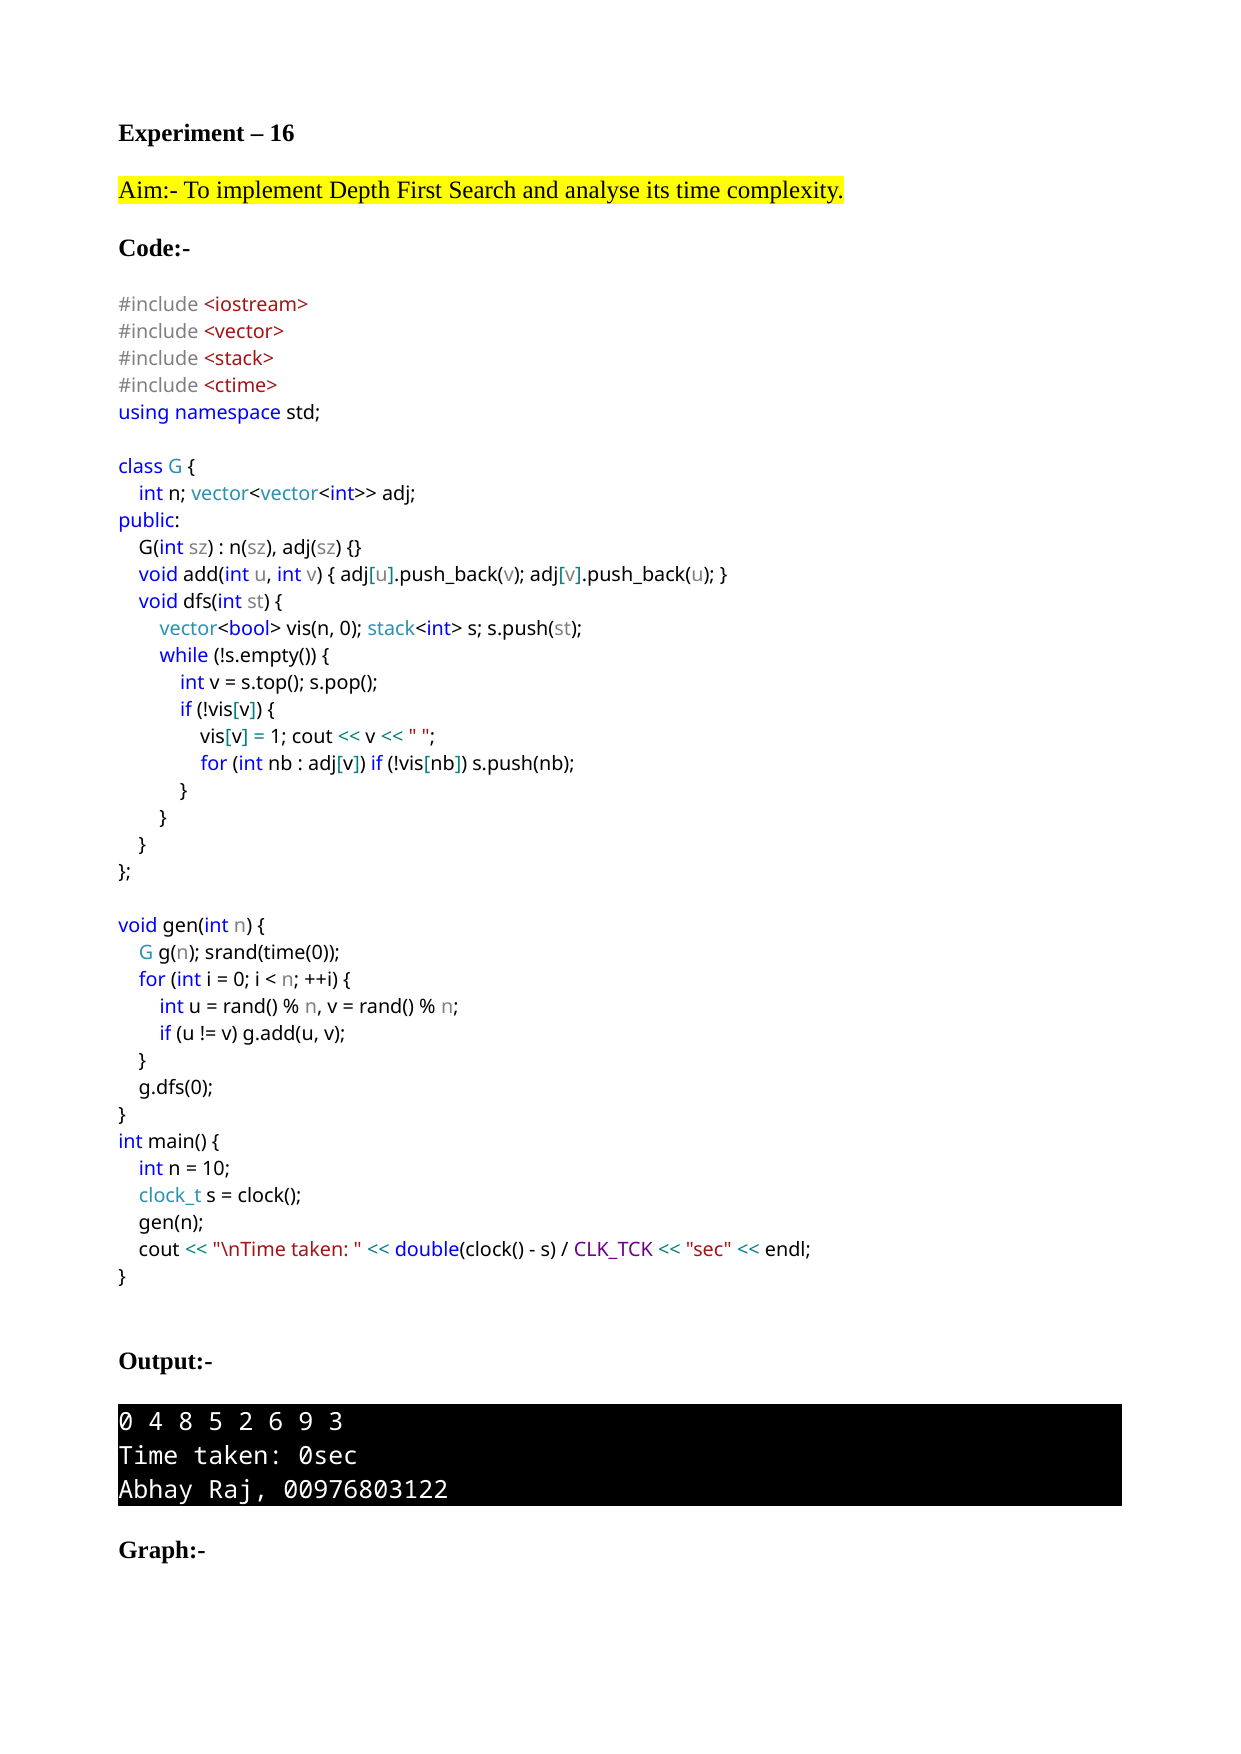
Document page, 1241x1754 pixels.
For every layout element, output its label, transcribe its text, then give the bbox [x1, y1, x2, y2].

text } [118, 830, 1122, 857]
text } [118, 1100, 1122, 1127]
text vector<bool> vis(n, 0); stack<int> s; s.push(st); [118, 614, 1122, 641]
text }; [118, 857, 1122, 884]
text } [118, 1046, 1122, 1073]
text Experiment – 16 [118, 118, 1122, 147]
text class G { [118, 452, 1122, 479]
text } [118, 803, 1122, 830]
text int u = rand() % n, v = rand() % n; [118, 992, 1122, 1019]
text #include <stack> [118, 344, 1122, 372]
text Aim:- To implement Depth First Search and analyse its time complexity. [118, 176, 1122, 204]
text int n = 10; [118, 1154, 1122, 1181]
text Time taken: 0sec [118, 1438, 1122, 1472]
text while (!s.empty()) { [118, 641, 1122, 668]
text for (int nb : adj[v]) if (!vis[nb]) s.push(nb); [118, 749, 1122, 776]
text if (!vis[v]) { [118, 695, 1122, 722]
text G(int sz) : n(sz), adj(sz) {} [118, 533, 1122, 560]
text Code:- [118, 233, 1122, 262]
text clock_t s = clock(); [118, 1181, 1122, 1208]
text void gen(int n) { [118, 911, 1122, 938]
text #include <vector> [118, 318, 1122, 344]
text gen(n); [118, 1208, 1122, 1235]
text for (int i = 0; i < n; ++i) { [118, 965, 1122, 992]
text Abhay Raj, 00976803122 [118, 1472, 1122, 1506]
text Output:- [118, 1346, 1122, 1375]
text int v = s.top(); s.pop(); [118, 668, 1122, 695]
text if (u != v) g.add(u, v); [118, 1019, 1122, 1046]
text cout << "\nTime taken: " << double(clock() - s) / CLK_TCK << "sec" << endl; [118, 1235, 1122, 1262]
text int main() { [118, 1127, 1122, 1154]
text #include <ctime> [118, 372, 1122, 398]
text } [118, 1262, 1122, 1289]
text using namespace std; [118, 398, 1122, 426]
text #include <iostream> [118, 291, 1122, 318]
text } [118, 776, 1122, 803]
text vis[v] = 1; cout << v << " "; [118, 722, 1122, 749]
text g.dfs(0); [118, 1073, 1122, 1100]
text int n; vector<vector<int>> adj; [118, 479, 1122, 506]
text Graph:- [118, 1535, 1122, 1563]
text G g(n); srand(time(0)); [118, 938, 1122, 965]
text void add(int u, int v) { adj[u].push_back(v); adj[v].push_back(u); } [118, 560, 1122, 587]
text public: [118, 506, 1122, 533]
text void dfs(int st) { [118, 587, 1122, 614]
text 0 4 8 5 2 6 9 3 [118, 1404, 1122, 1438]
